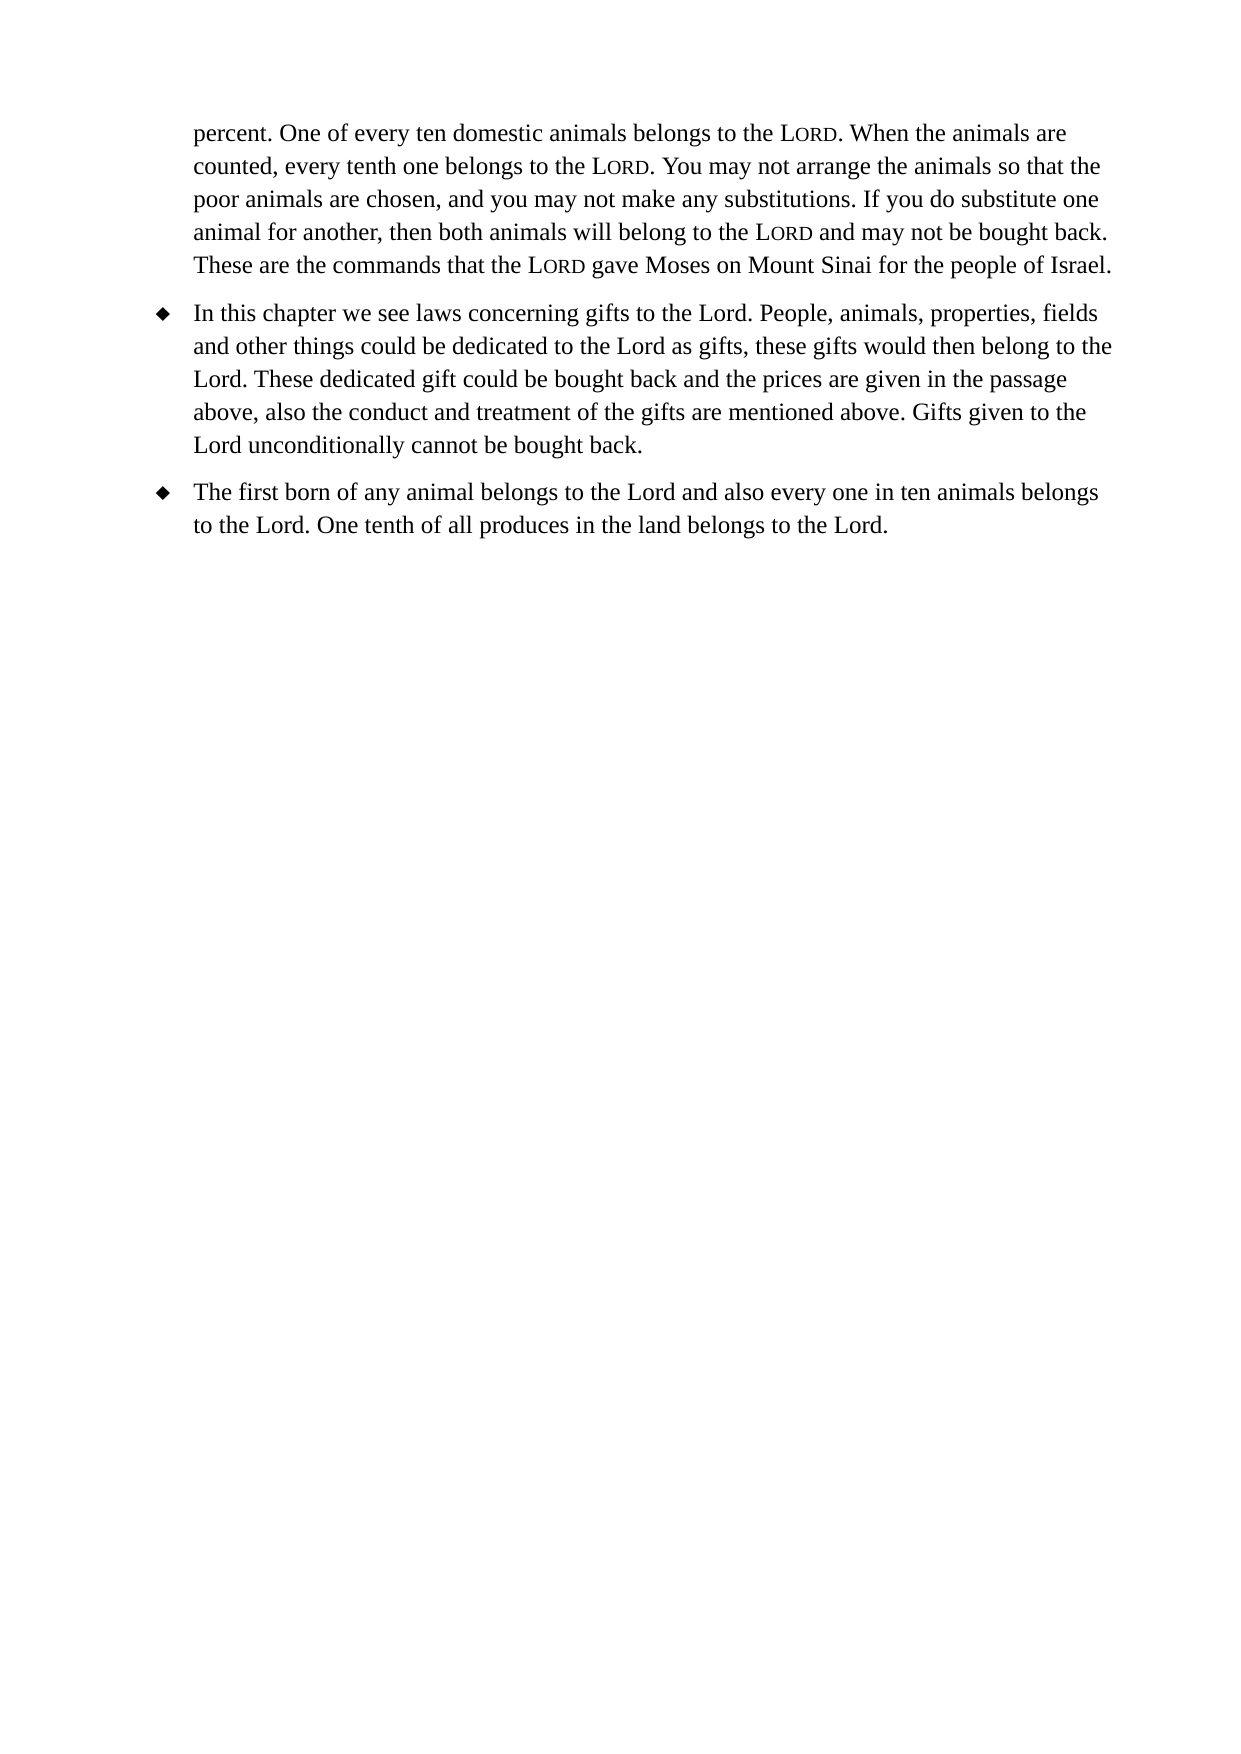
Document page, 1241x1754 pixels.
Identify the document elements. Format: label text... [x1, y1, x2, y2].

list percent. One of every ten domestic animals belongs to the Lord. When the animals are counted, every tenth one belongs to the Lord. You may not arrange the animals so that the poor animals are chosen, and you may not make any substitutions. If you do substitute one animal for another, then both animals will belong to the Lord and may not be bought back. These are the commands that the Lord gave Moses on Mount Sinai for the people of Israel. [156, 118, 1122, 279]
list In this chapter we see laws concerning gifts to the Lord. People, animals, properties, fields and other things could be dedicated to the Lord as gifts, these gifts would then belong to the Lord. These dedicated gift could be bought back and the prices are given in the passage above, also the conduct and treatment of the gifts are mentioned above. Gifts given to the Lord unconditionally cannot be bought back. [156, 298, 1122, 459]
list The first born of any animal belongs to the Lord and also every one in ten animals belongs to the Lord. One tenth of all produces in the land belongs to the Lord. [156, 477, 1122, 539]
